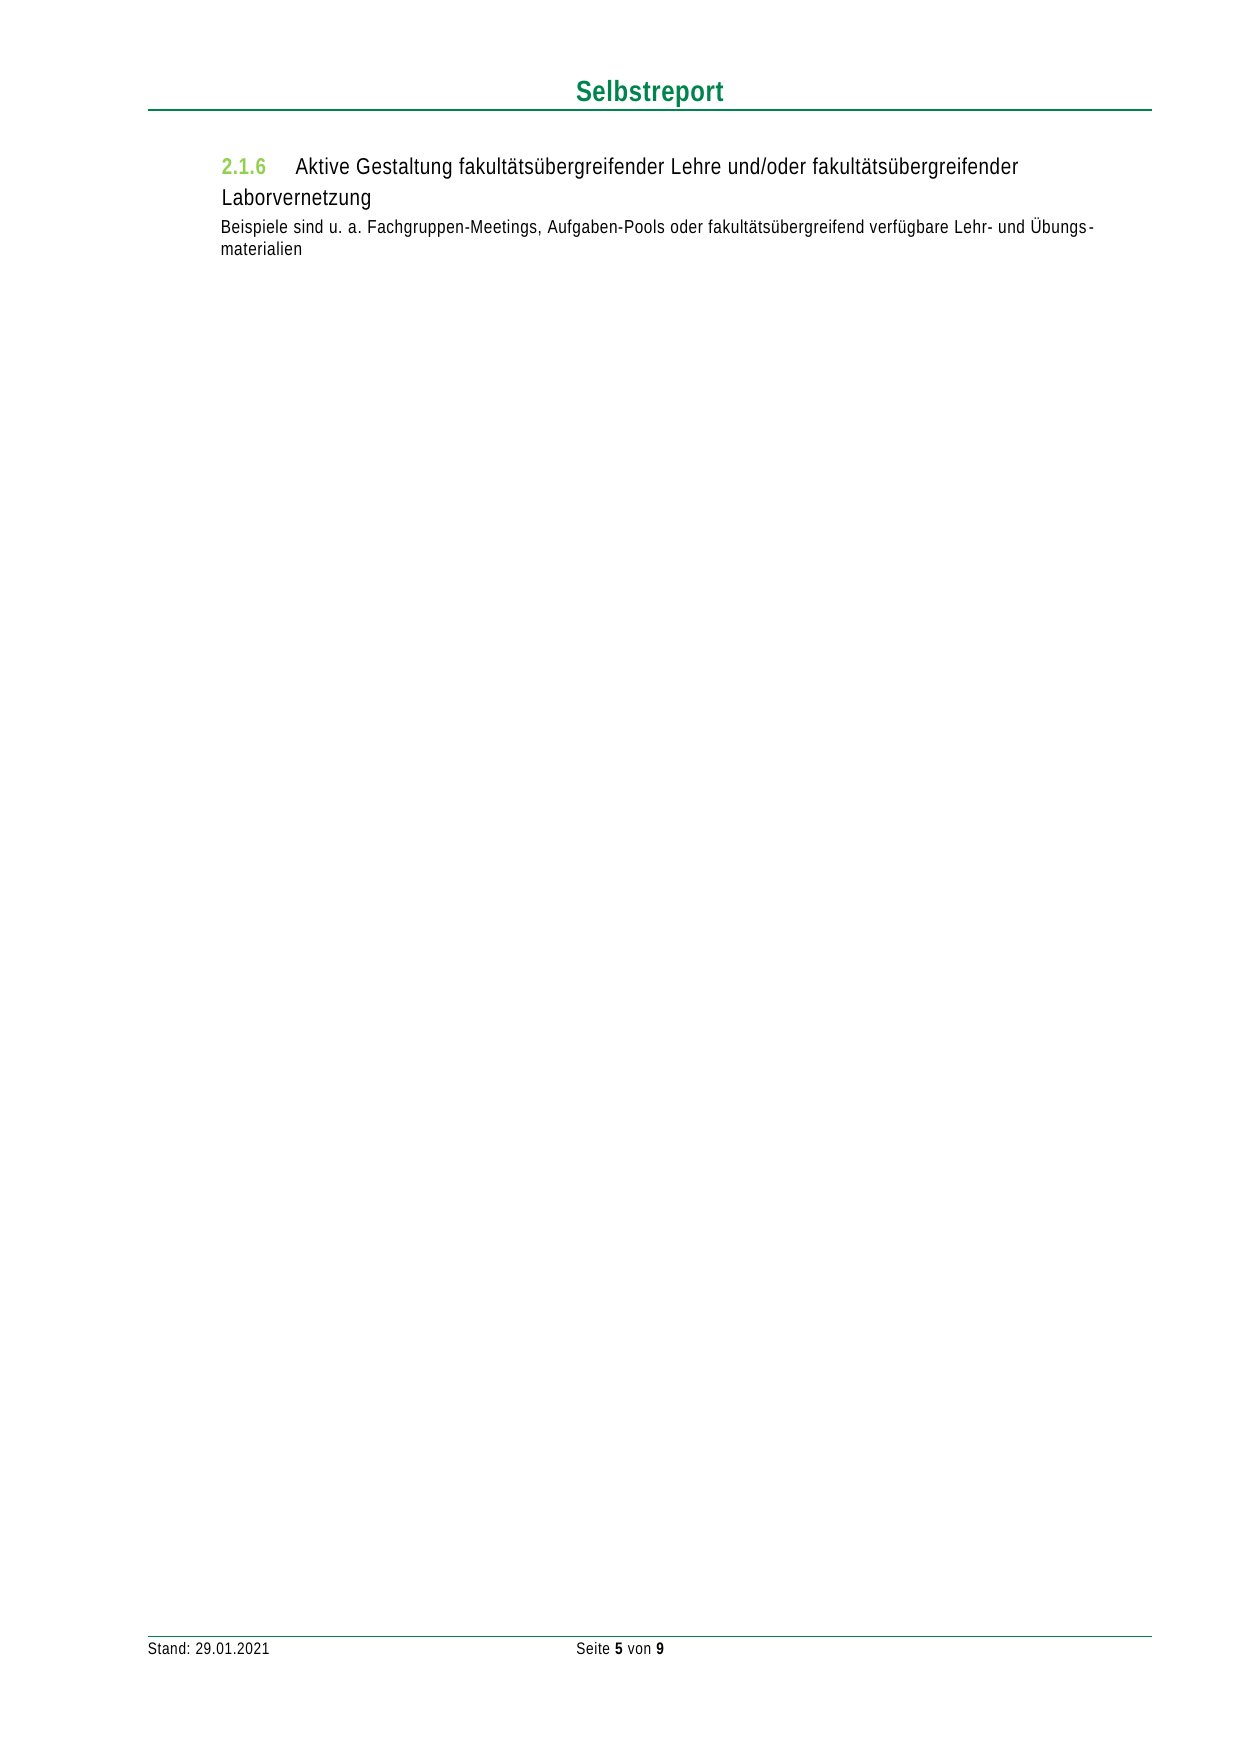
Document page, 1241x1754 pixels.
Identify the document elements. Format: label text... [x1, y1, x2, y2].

text Beispiele sind u. a. Fachgruppen-Meetings, Aufgaben-Pools oder fakultätsübergreifend verfügbare Lehr- und Übungs­materialien [221, 216, 1152, 259]
text 2.1.6 Aktive Gestaltung fakultätsübergreifender Lehre und/oder fakultätsübergreifender Laborvernetzung [148, 148, 1152, 210]
